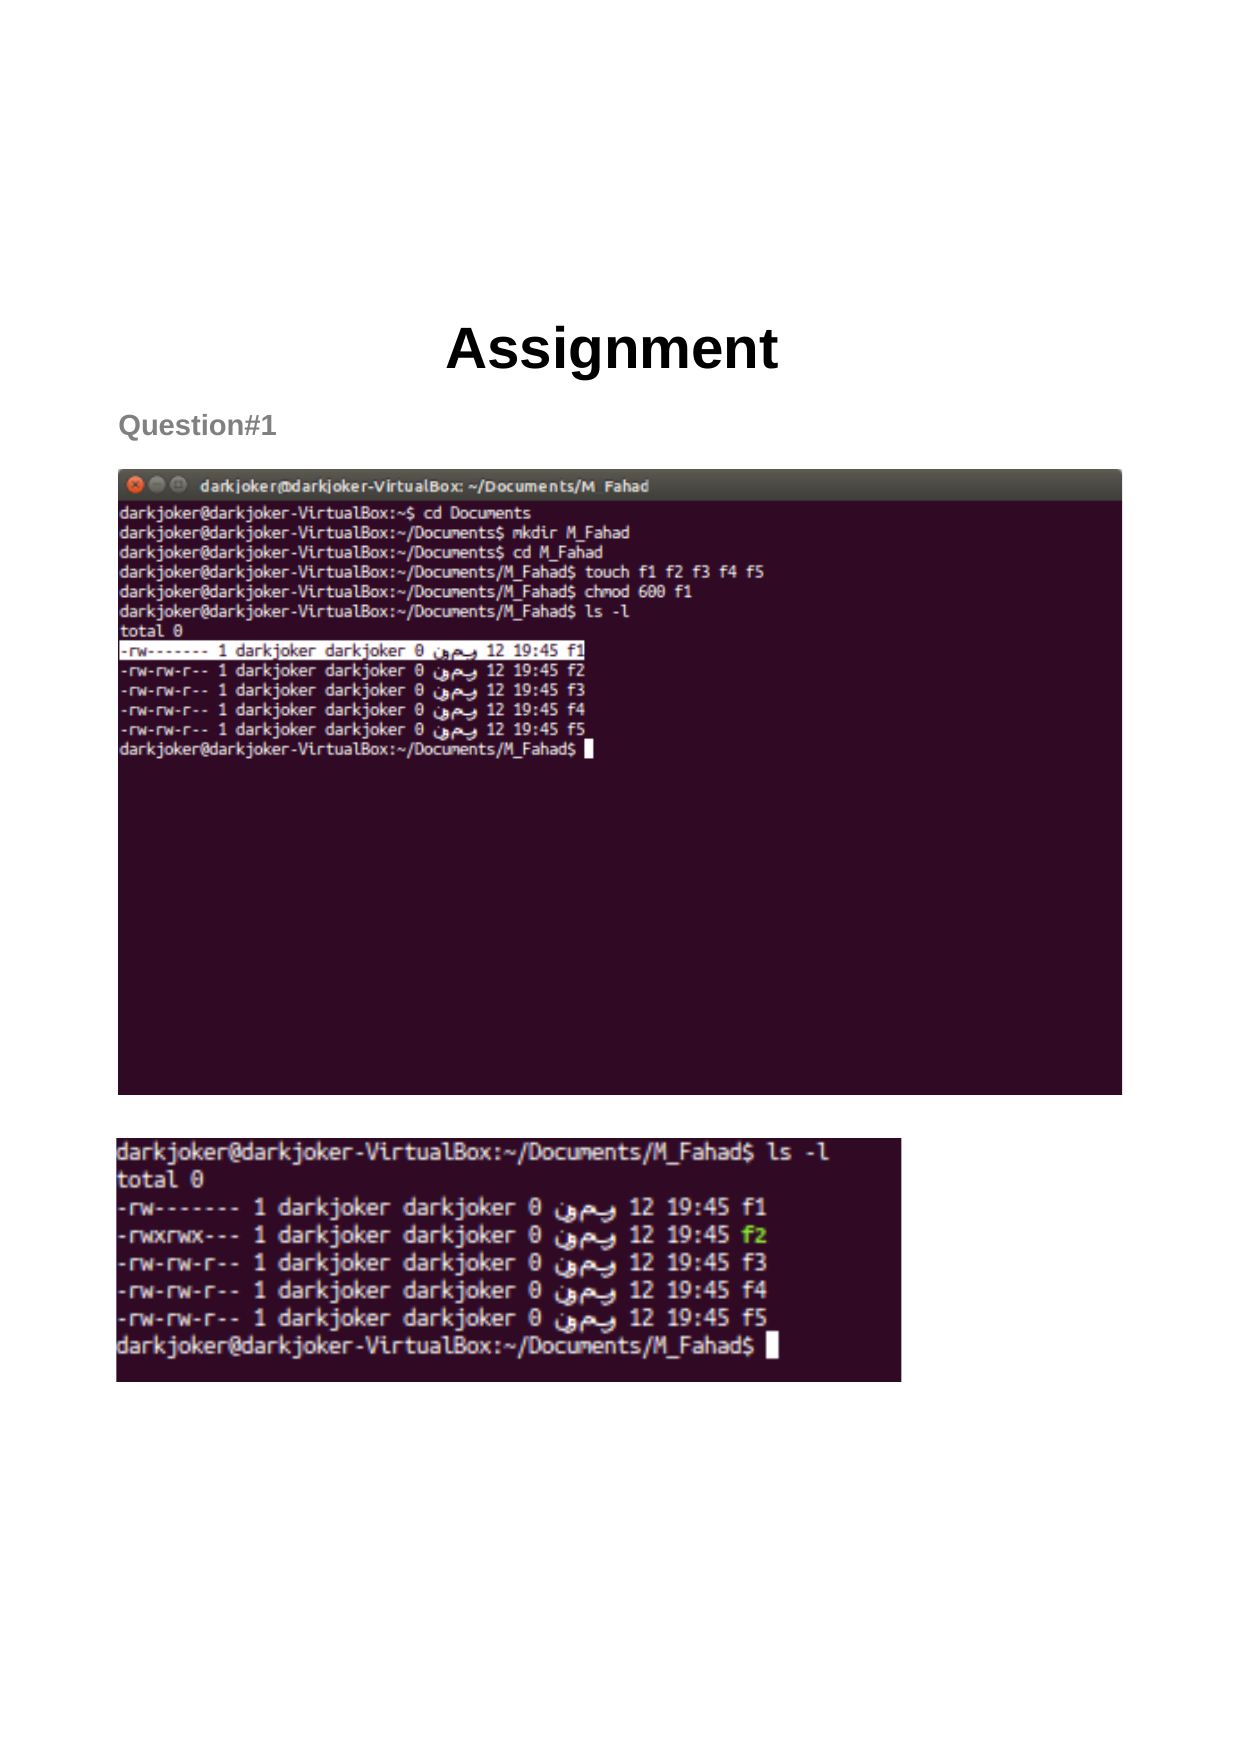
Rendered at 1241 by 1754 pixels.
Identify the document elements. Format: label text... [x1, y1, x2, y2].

picture [118, 469, 1123, 1095]
title Assignment [118, 314, 1122, 381]
subtitle Question#1 [118, 408, 1122, 441]
picture [116, 1138, 902, 1382]
